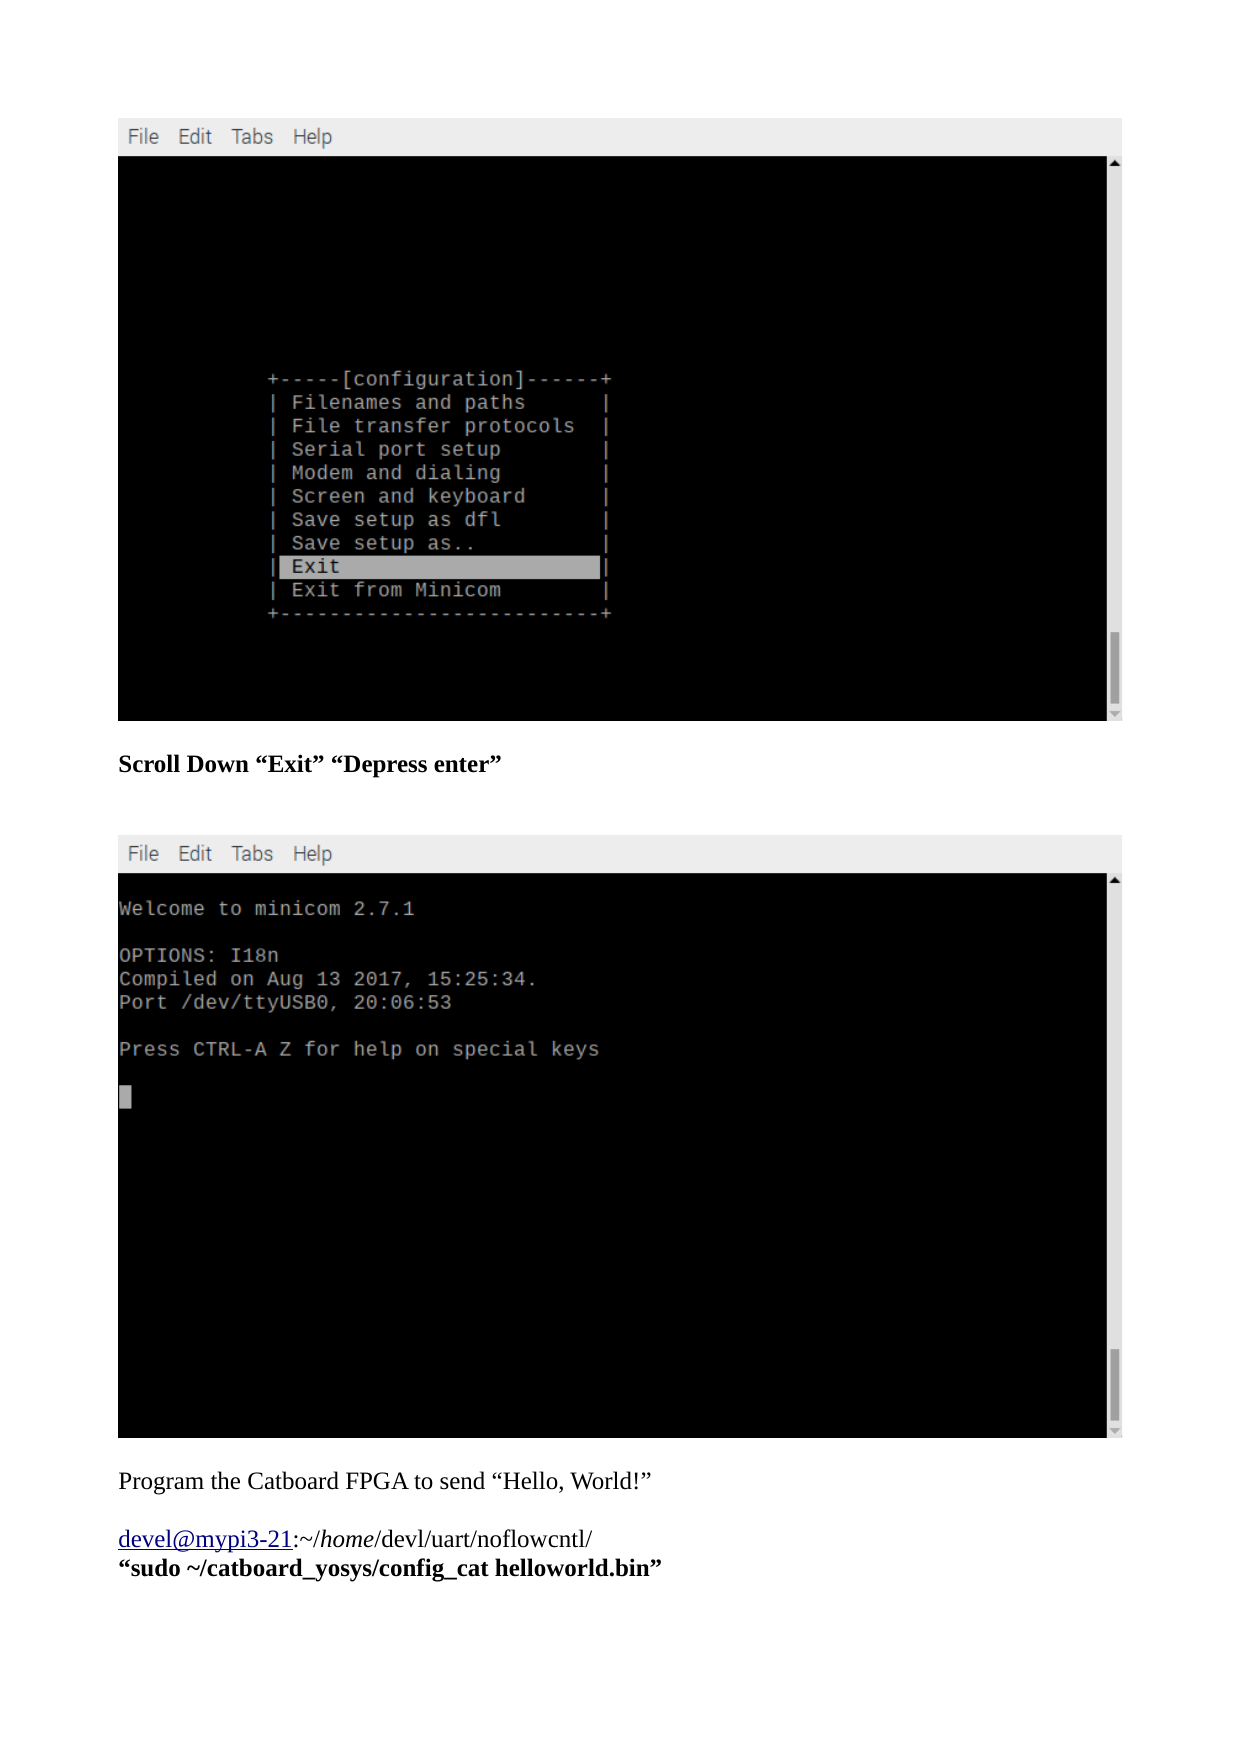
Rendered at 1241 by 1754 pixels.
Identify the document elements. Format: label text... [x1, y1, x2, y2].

text “sudo ~/catboard_yosys/config_cat helloworld.bin” [118, 1553, 1122, 1581]
picture [118, 835, 1123, 1438]
picture [118, 118, 1123, 721]
text Scroll Down “Exit” “Depress enter” [118, 749, 1122, 778]
text devel@mypi3-21:~/home/devl/uart/noflowcntl/ [118, 1524, 1122, 1553]
text Program the Catboard FPGA to send “Hello, World!” [118, 1466, 1122, 1495]
